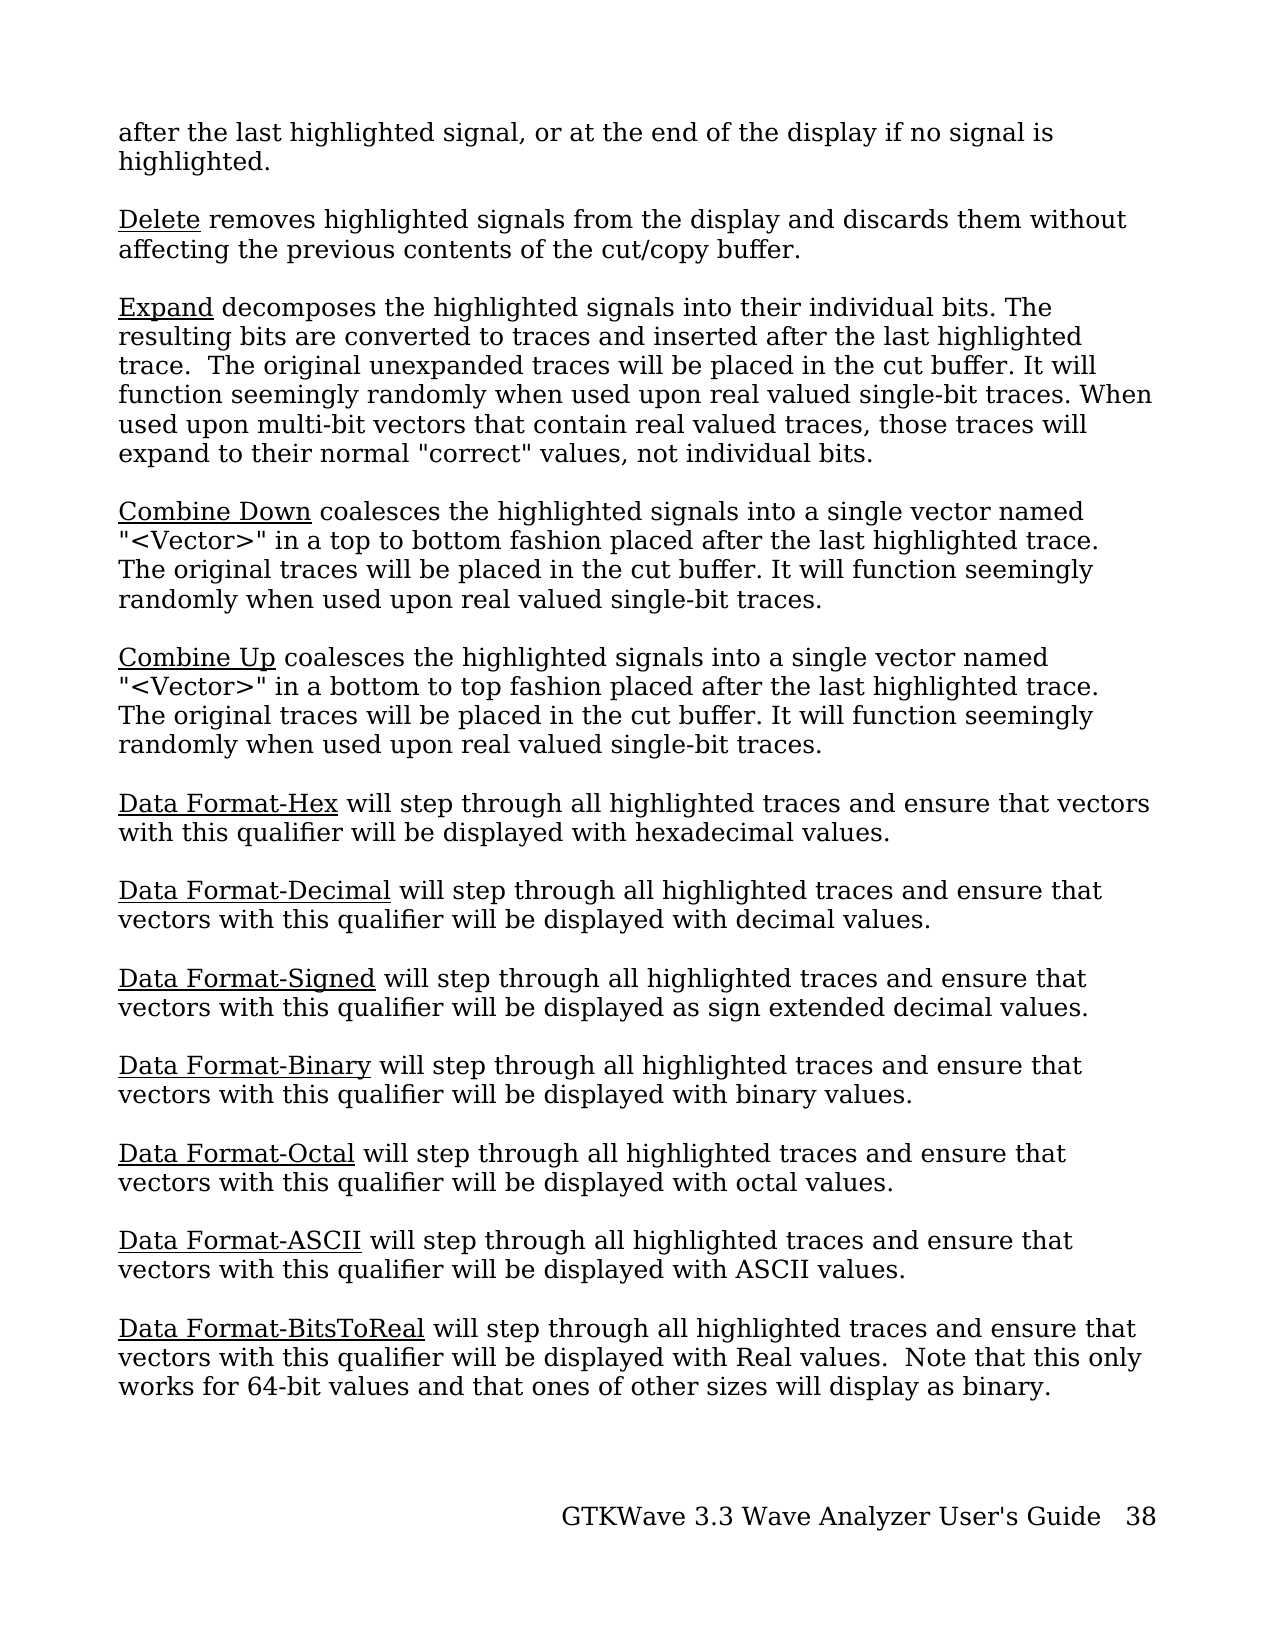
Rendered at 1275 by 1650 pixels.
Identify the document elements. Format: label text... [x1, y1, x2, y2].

text Expand decomposes the highlighted signals into their individual bits. The resulting bits are converted to traces and inserted after the last highlighted trace. The original unexpanded traces will be placed in the cut buffer. It will function seemingly randomly when used upon real valued single-bit traces. When used upon multi-bit vectors that contain real valued traces, those traces will expand to their normal "correct" values, not individual bits. [118, 293, 1157, 468]
text Data Format-BitsToReal will step through all highlighted traces and ensure that vectors with this qualifier will be displayed with Real values. Note that this only works for 64-bit values and that ones of other sizes will display as binary. [118, 1314, 1157, 1401]
text Combine Up coalesces the highlighted signals into a single vector named "<Vector>" in a bottom to top fashion placed after the last highlighted trace. The original traces will be placed in the cut buffer. It will function seemingly randomly when used upon real valued single-bit traces. [118, 643, 1157, 760]
text Data Format-ASCII will step through all highlighted traces and ensure that vectors with this qualifier will be displayed with ASCII values. [118, 1226, 1157, 1285]
text Data Format-Hex will step through all highlighted traces and ensure that vectors with this qualifier will be displayed with hexadecimal values. [118, 789, 1157, 847]
text Delete removes highlighted signals from the display and discards them without affecting the previous contents of the cut/copy buffer. [118, 206, 1157, 264]
text after the last highlighted signal, or at the end of the display if no signal is highlighted. [118, 118, 1157, 176]
text Data Format-Decimal will step through all highlighted traces and ensure that vectors with this qualifier will be displayed with decimal values. [118, 876, 1157, 935]
text Data Format-Signed will step through all highlighted traces and ensure that vectors with this qualifier will be displayed as sign extended decimal values. [118, 964, 1157, 1022]
text Combine Down coalesces the highlighted signals into a single vector named "<Vector>" in a top to bottom fashion placed after the last highlighted trace. The original traces will be placed in the cut buffer. It will function seemingly randomly when used upon real valued single-bit traces. [118, 497, 1157, 614]
text Data Format-Octal will step through all highlighted traces and ensure that vectors with this qualifier will be displayed with octal values. [118, 1139, 1157, 1197]
text Data Format-Binary will step through all highlighted traces and ensure that vectors with this qualifier will be displayed with binary values. [118, 1051, 1157, 1110]
